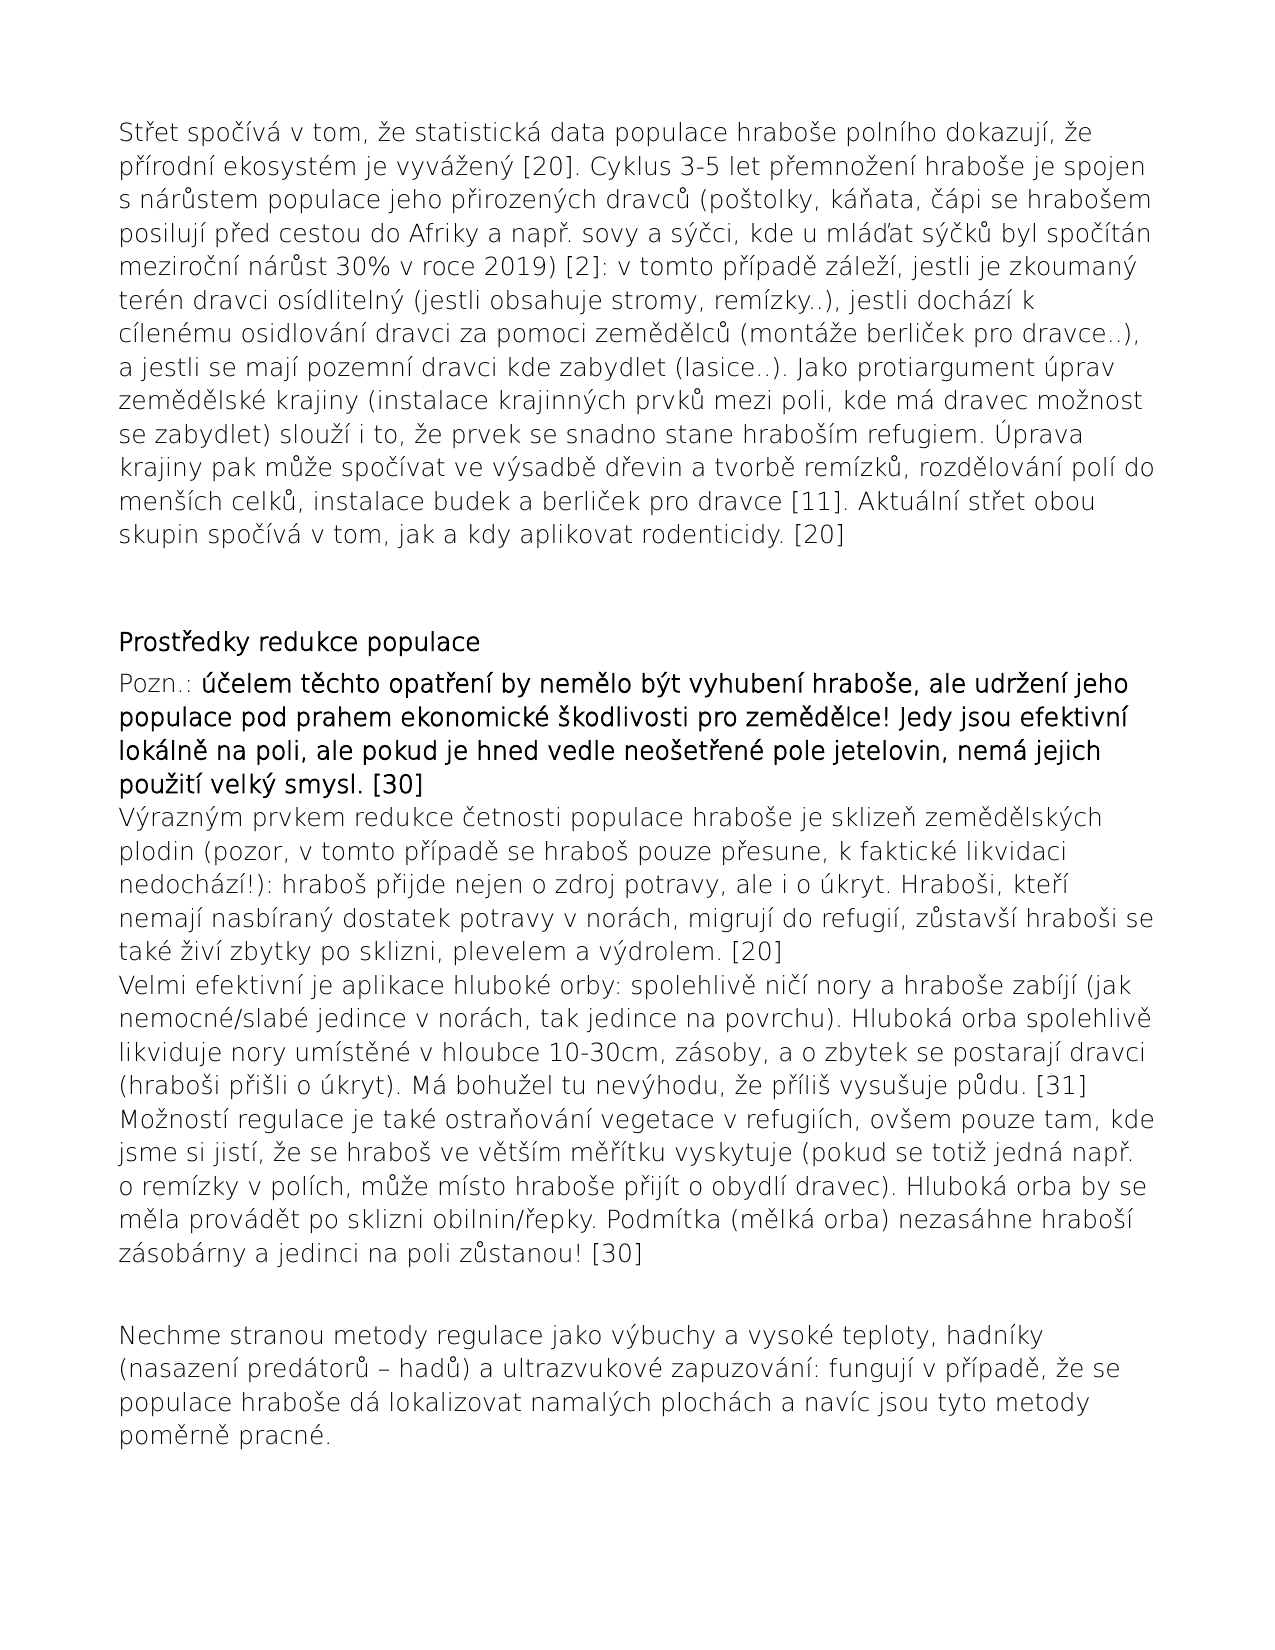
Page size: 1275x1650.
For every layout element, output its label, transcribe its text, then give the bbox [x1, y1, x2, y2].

text Výrazným prvkem redukce četnosti populace hraboše je sklizeň zemědělských plodin (pozor, v tomto případě se hraboš pouze přesune, k faktické likvidaci nedochází!): hraboš přijde nejen o zdroj potravy, ale i o úkryt. Hraboši, kteří nemají nasbíraný dostatek potravy v norách, migrují do refugií, zůstavší hraboši se také živí zbytky po sklizni, plevelem a výdrolem. [20] [118, 803, 1157, 966]
text Nechme stranou metody regulace jako výbuchy a vysoké teploty, hadníky (nasazení predátorů – hadů) a ultrazvukové zapuzování: fungují v případě, že se populace hraboše dá lokalizovat namalých plochách a navíc jsou tyto metody poměrně pracné. [118, 1321, 1157, 1451]
text Velmi efektivní je aplikace hluboké orby: spolehlivě ničí nory a hraboše zabíjí (jak nemocné/slabé jedince v norách, tak jedince na povrchu). Hluboká orba spolehlivě likviduje nory umístěné v hloubce 10-30cm, zásoby, a o zbytek se postarají dravci (hraboši přišli o úkryt). Má bohužel tu nevýhodu, že příliš vysušuje půdu. [31] Možností regulace je také ostraňování vegetace v refugiích, ovšem pouze tam, kde jsme si jistí, že se hraboš ve větším měřítku vyskytuje (pokud se totiž jedná např. o remízky v polích, může místo hraboše přijít o obydlí dravec). Hluboká orba by se měla provádět po sklizni obilnin/řepky. Podmítka (mělká orba) nezasáhne hraboší zásobárny a jedinci na poli zůstanou! [30] [118, 971, 1157, 1268]
subtitle Prostředky redukce populace [118, 627, 1157, 656]
text Střet spočívá v tom, že statistická data populace hraboše polního dokazují, že přírodní ekosystém je vyvážený [20]. Cyklus 3-5 let přemnožení hraboše je spojen s nárůstem populace jeho přirozených dravců (poštolky, káňata, čápi se hrabošem posilují před cestou do Afriky a např. sovy a sýčci, kde u mláďat sýčků byl spočítán meziroční nárůst 30% v roce 2019) [2]: v tomto případě záleží, jestli je zkoumaný terén dravci osídlitelný (jestli obsahuje stromy, remízky..), jestli dochází k cílenému osidlování dravci za pomoci zemědělců (montáže berliček pro dravce..), a jestli se mají pozemní dravci kde zabydlet (lasice..). Jako protiargument úprav zemědělské krajiny (instalace krajinných prvků mezi poli, kde má dravec možnost se zabydlet) slouží i to, že prvek se snadno stane hraboším refugiem. Úprava krajiny pak může spočívat ve výsadbě dřevin a tvorbě remízků, rozdělování polí do menších celků, instalace budek a berliček pro dravce [11]. Aktuální střet obou skupin spočívá v tom, jak a kdy aplikovat rodenticidy. [20] [118, 118, 1157, 550]
text Pozn.: účelem těchto opatření by nemělo být vyhubení hraboše, ale udržení jeho populace pod prahem ekonomické škodlivosti pro zemědělce! Jedy jsou efektivní lokálně na poli, ale pokud je hned vedle neošetřené pole jetelovin, nemá jejich použití velký smysl. [30] [118, 669, 1157, 799]
